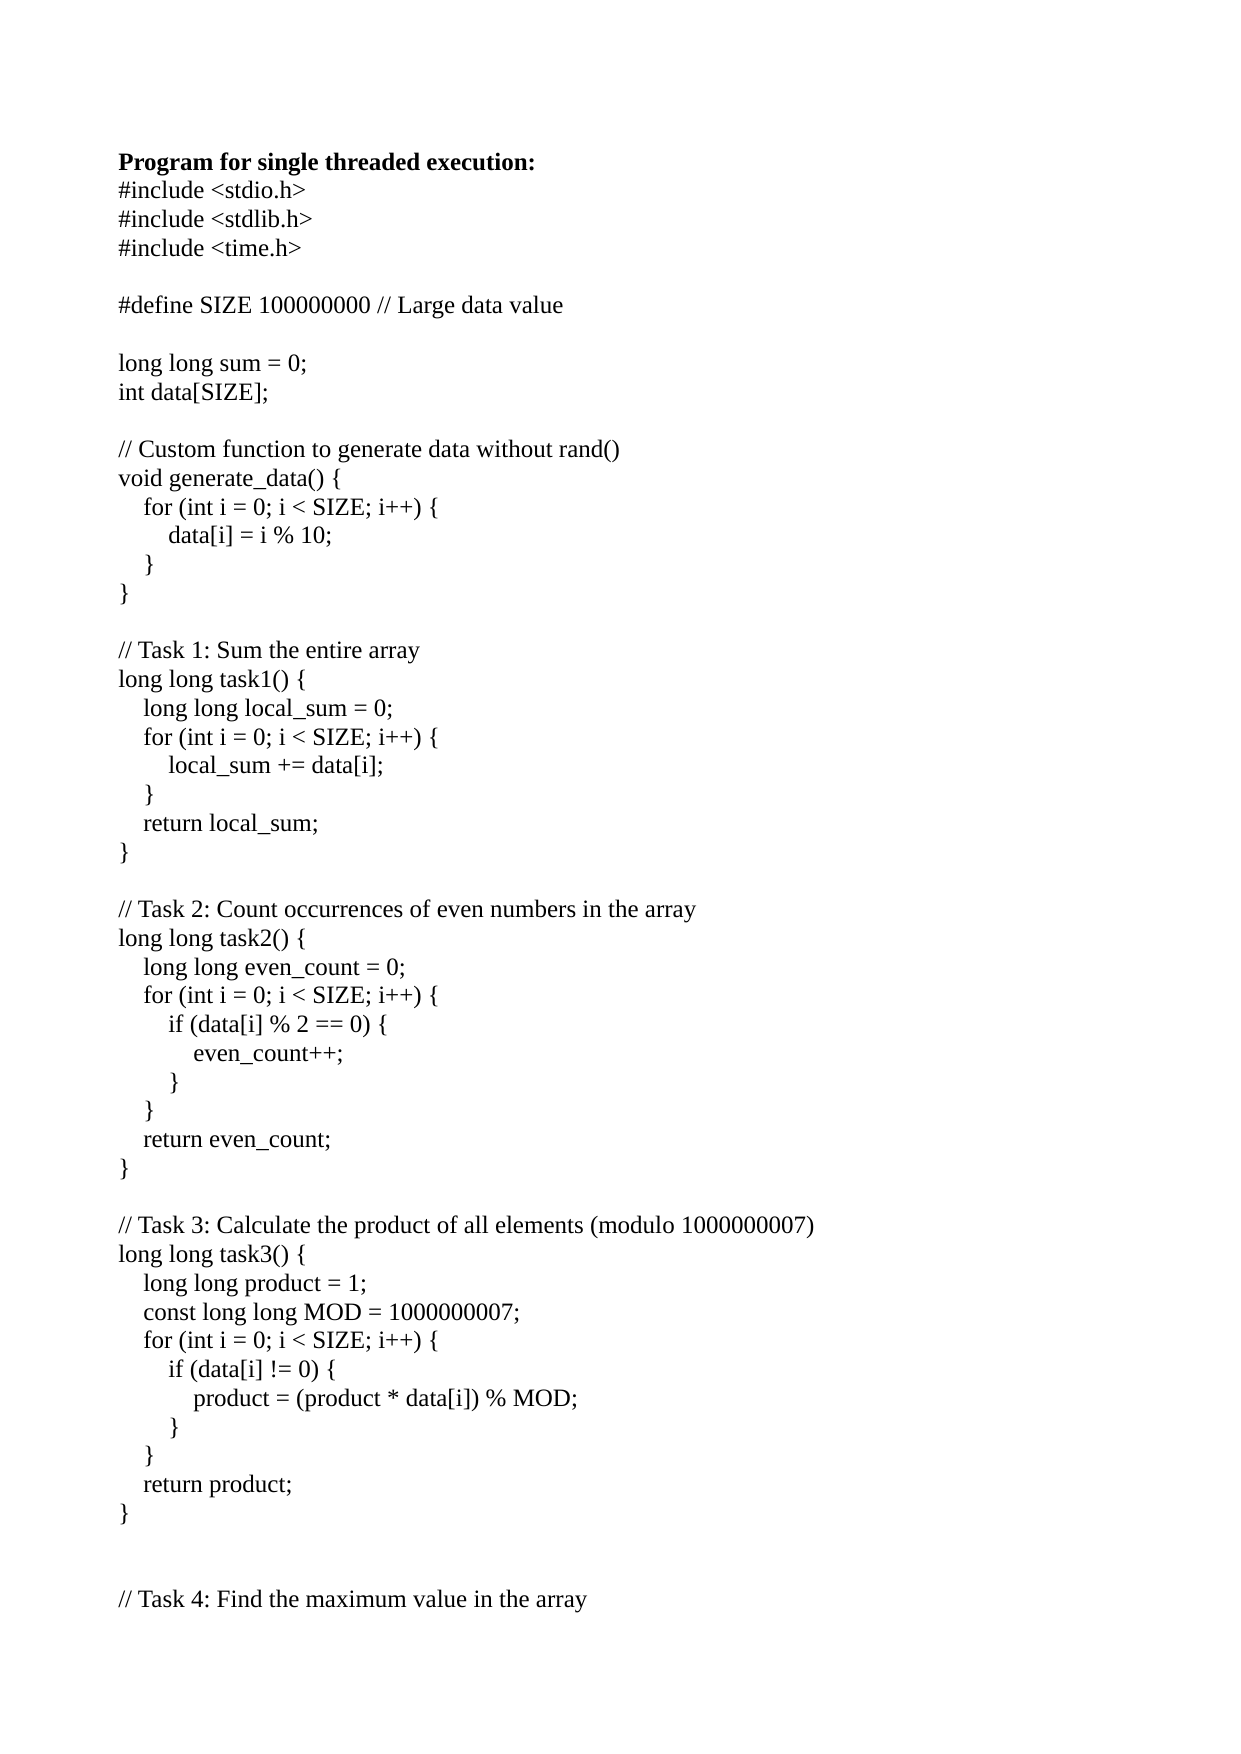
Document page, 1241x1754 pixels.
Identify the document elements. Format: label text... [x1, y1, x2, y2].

text even_count++; [118, 1038, 1122, 1067]
text long long task3() { [118, 1239, 1122, 1268]
text return product; [118, 1469, 1122, 1498]
text local_sum += data[i]; [118, 751, 1122, 779]
text void generate_data() { [118, 463, 1122, 492]
text Program for single threaded execution: [118, 147, 1122, 176]
text // Task 4: Find the maximum value in the array [118, 1584, 1122, 1613]
text } [118, 1441, 1122, 1469]
text long long product = 1; [118, 1268, 1122, 1297]
text #define SIZE 100000000 // Large data value [118, 291, 1122, 319]
text data[i] = i % 10; [118, 521, 1122, 549]
text } [118, 779, 1122, 808]
text // Task 1: Sum the entire array [118, 636, 1122, 664]
text for (int i = 0; i < SIZE; i++) { [118, 722, 1122, 751]
text return local_sum; [118, 808, 1122, 837]
text } [118, 549, 1122, 578]
text long long task2() { [118, 923, 1122, 952]
text product = (product * data[i]) % MOD; [118, 1383, 1122, 1412]
text #include <time.h> [118, 233, 1122, 262]
text if (data[i] != 0) { [118, 1354, 1122, 1383]
text } [118, 1096, 1122, 1124]
text } [118, 837, 1122, 866]
text } [118, 578, 1122, 607]
text } [118, 1067, 1122, 1096]
text // Task 2: Count occurrences of even numbers in the array [118, 894, 1122, 923]
text long long task1() { [118, 664, 1122, 693]
text } [118, 1153, 1122, 1182]
text } [118, 1412, 1122, 1441]
text return even_count; [118, 1124, 1122, 1153]
text for (int i = 0; i < SIZE; i++) { [118, 492, 1122, 521]
text #include <stdio.h> [118, 176, 1122, 204]
text } [118, 1498, 1122, 1527]
text // Task 3: Calculate the product of all elements (modulo 1000000007) [118, 1211, 1122, 1239]
text const long long MOD = 1000000007; [118, 1297, 1122, 1326]
text for (int i = 0; i < SIZE; i++) { [118, 981, 1122, 1009]
text long long local_sum = 0; [118, 693, 1122, 722]
text long long sum = 0; [118, 348, 1122, 377]
text long long even_count = 0; [118, 952, 1122, 981]
text #include <stdlib.h> [118, 204, 1122, 233]
text // Custom function to generate data without rand() [118, 434, 1122, 463]
text int data[SIZE]; [118, 377, 1122, 406]
text if (data[i] % 2 == 0) { [118, 1009, 1122, 1038]
text for (int i = 0; i < SIZE; i++) { [118, 1326, 1122, 1354]
